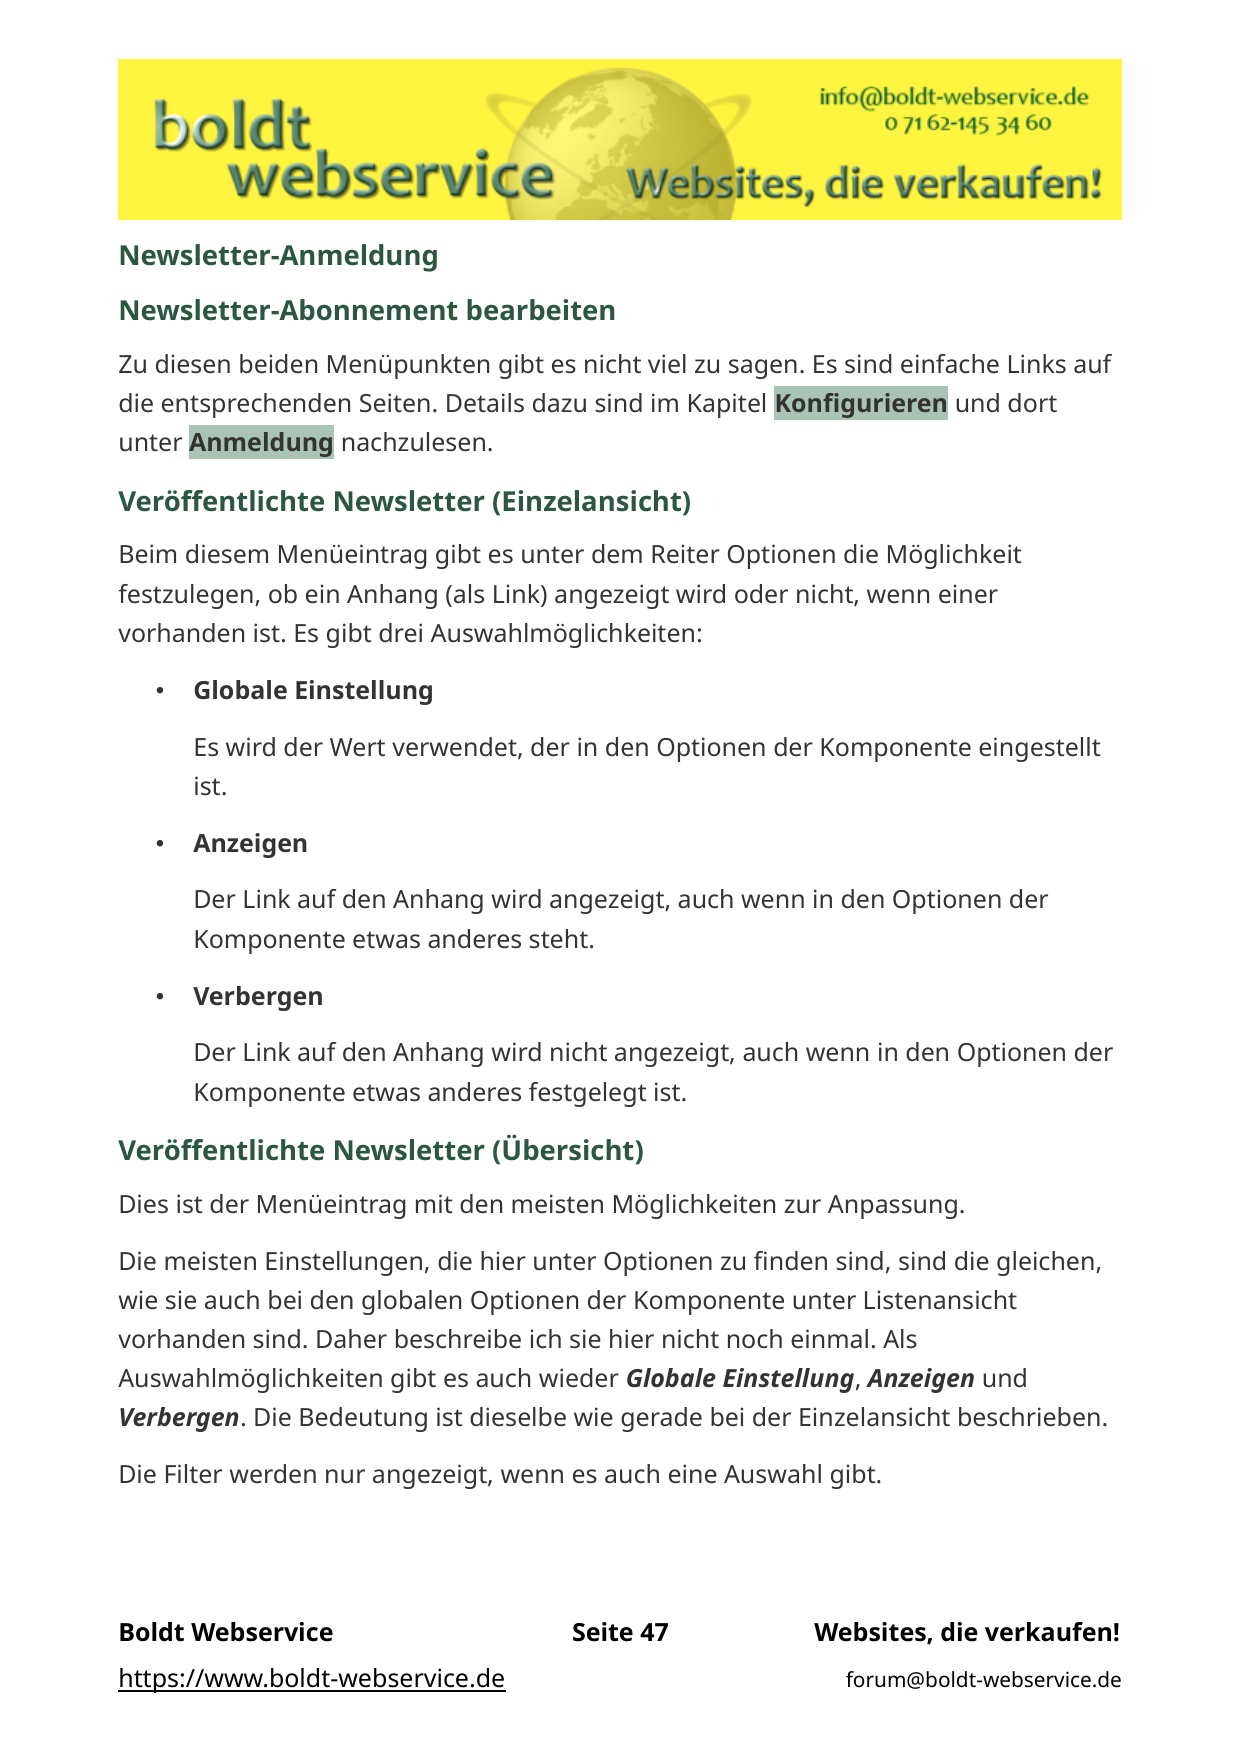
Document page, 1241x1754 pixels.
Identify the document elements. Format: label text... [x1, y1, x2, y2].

list Es wird der Wert verwendet, der in den Optionen der Komponente eingestellt ist. [156, 729, 1122, 802]
list Anzeigen [156, 825, 1122, 859]
list Globale Einstellung [156, 672, 1122, 706]
list Der Link auf den Anhang wird nicht angezeigt, auch wenn in den Optionen der Komponente etwas anderes festgelegt ist. [156, 1035, 1122, 1108]
text Beim diesem Menüeintrag gibt es unter dem Reiter Optionen die Möglichkeit festzulegen, ob ein Anhang (als Link) angezeigt wird oder nicht, wenn einer vorhanden ist. Es gibt drei Auswahlmöglichkeiten: [118, 537, 1122, 649]
text Die meisten Einstellungen, die hier unter Optionen zu finden sind, sind die gleichen, wie sie auch bei den globalen Optionen der Komponente unter Listenansicht vorhanden sind. Daher beschreibe ich sie hier nicht noch einmal. Als Auswahlmöglichkeiten gibt es auch wieder Globale Einstellung, Anzeigen und Verbergen. Die Bedeutung ist dieselbe wie gerade bei der Einzelansicht beschrieben. [118, 1243, 1122, 1434]
text Die Filter werden nur angezeigt, wenn es auch eine Auswahl gibt. [118, 1457, 1122, 1491]
subtitle Newsletter-Anmeldung [118, 236, 1122, 274]
text Zu diesen beiden Menüpunkten gibt es nicht viel zu sagen. Es sind einfache Links auf die entsprechenden Seiten. Details dazu sind im Kapitel Konfigurieren und dort unter Anmeldung nachzulesen. [118, 347, 1122, 459]
list Der Link auf den Anhang wird angezeigt, auch wenn in den Optionen der Komponente etwas anderes steht. [156, 882, 1122, 955]
picture [118, 59, 1123, 220]
subtitle Newsletter-Abonnement bearbeiten [118, 291, 1122, 329]
text Dies ist der Menüeintrag mit den meisten Möglichkeiten zur Anpassung. [118, 1186, 1122, 1220]
subtitle Veröffentlichte Newsletter (Einzelansicht) [118, 482, 1122, 519]
subtitle Veröffentlichte Newsletter (Übersicht) [118, 1131, 1122, 1168]
list Verbergen [156, 978, 1122, 1012]
